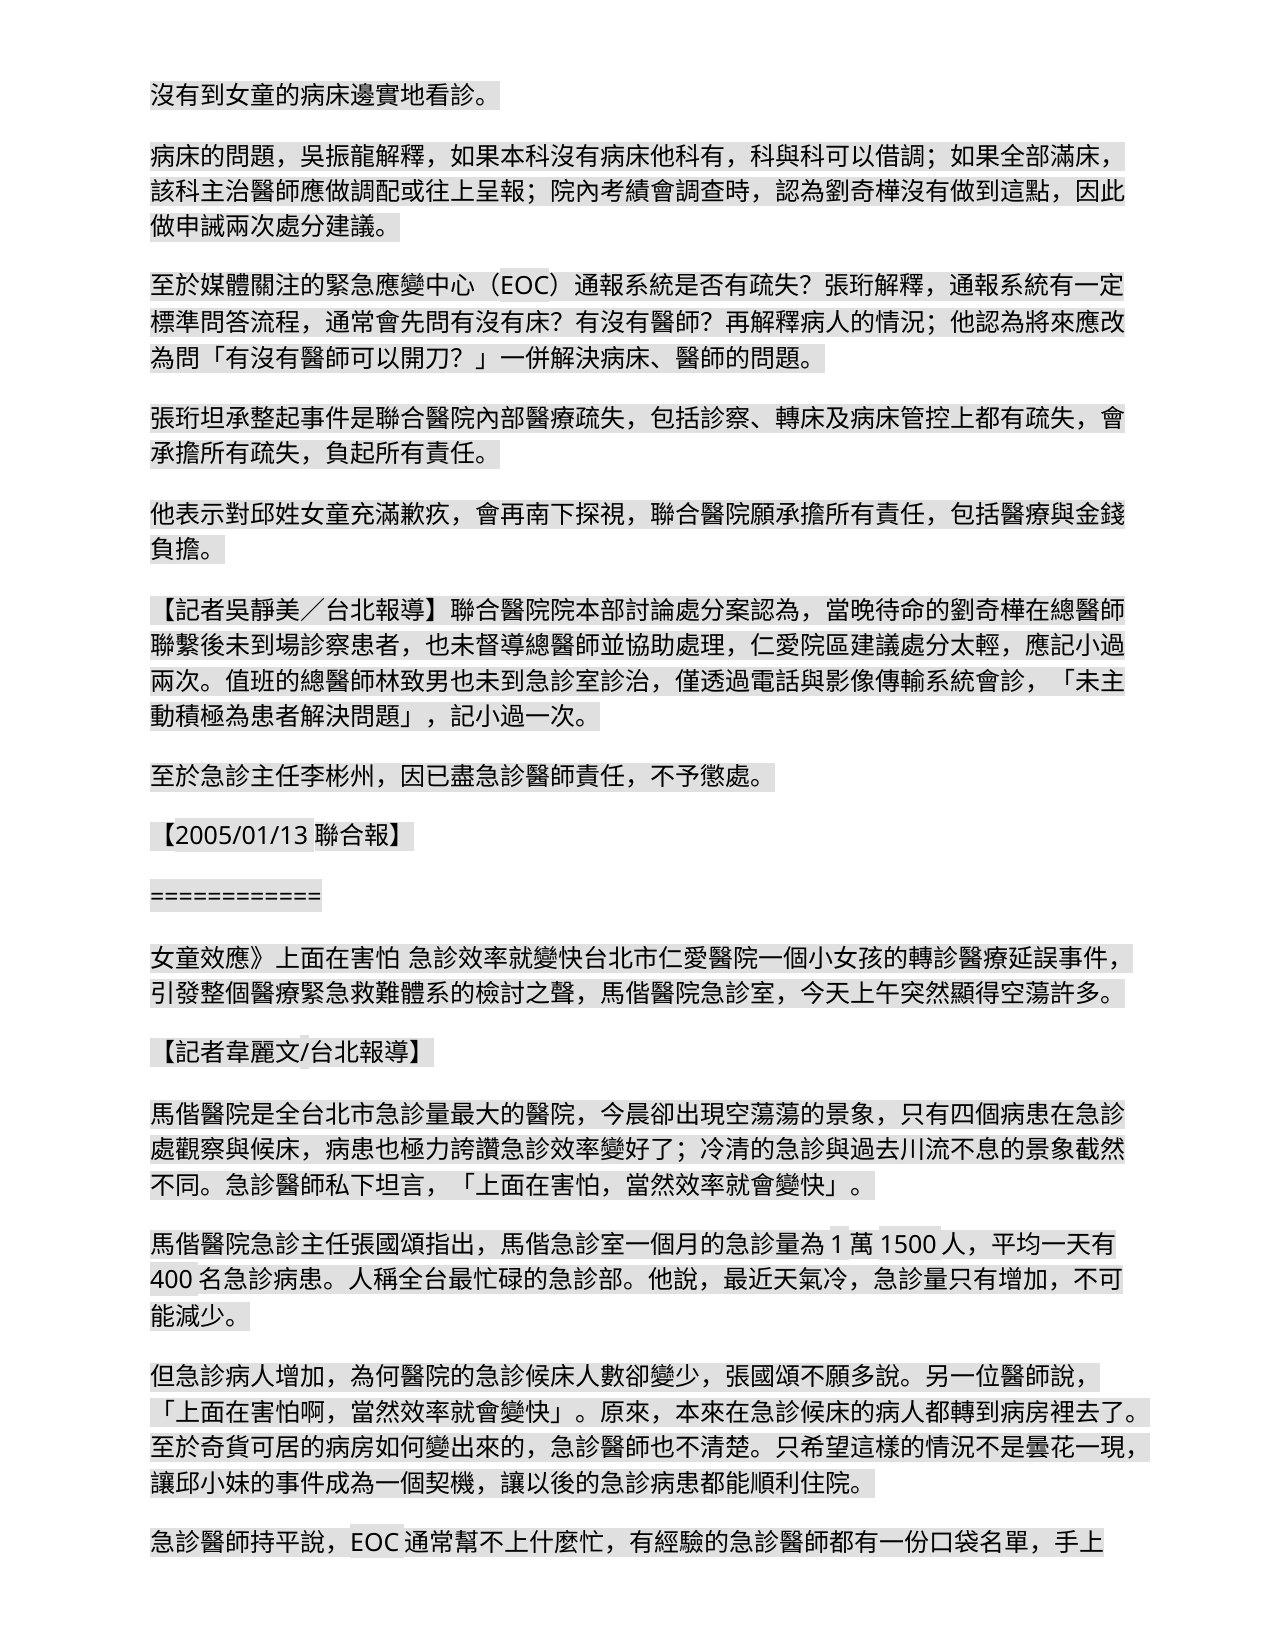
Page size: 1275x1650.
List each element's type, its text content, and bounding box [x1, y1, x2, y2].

text 病床的問題，吳振龍解釋，如果本科沒有病床他科有，科與科可以借調；如果全部滿床，該科主治醫師應做調配或往上呈報；院內考績會調查時，認為劉奇樺沒有做到這點，因此做申誡兩次處分建議。 [150, 135, 1125, 242]
text 馬偕醫院急診主任張國頌指出，馬偕急診室一個月的急診量為1萬1500人，平均一天有400名急診病患。人稱全台最忙碌的急診部。他說，最近天氣冷，急診量只有增加，不可能減少。 [150, 1225, 1125, 1331]
text 他表示對邱姓女童充滿歉疚，會再南下探視，聯合醫院願承擔所有責任，包括醫療與金錢負擔。 [150, 494, 1125, 564]
text 【2005/01/13 聯合報】 [150, 817, 1125, 852]
text 【記者吳靜美／台北報導】聯合醫院院本部討論處分案認為，當晚待命的劉奇樺在總醫師聯繫後未到場診察患者，也未督導總醫師並協助處理，仁愛院區建議處分太輕，應記小過兩次。值班的總醫師林致男也未到急診室診治，僅透過電話與影像傳輸系統會診，「未主動積極為患者解決問題」，記小過一次。 [150, 589, 1125, 731]
text 至於急診主任李彬州，因已盡急診醫師責任，不予懲處。 [150, 756, 1125, 792]
text ============ [150, 877, 1125, 912]
text 但急診病人增加，為何醫院的急診候床人數卻變少，張國頌不願多說。另一位醫師說，「上面在害怕啊，當然效率就會變快」。原來，本來在急診候床的病人都轉到病房裡去了。至於奇貨可居的病房如何變出來的，急診醫師也不清楚。只希望這樣的情況不是曇花一現，讓邱小妹的事件成為一個契機，讓以後的急診病患都能順利住院。 [150, 1356, 1125, 1498]
text 馬偕醫院是全台北市急診量最大的醫院，今晨卻出現空蕩蕩的景象，只有四個病患在急診處觀察與候床，病患也極力誇讚急診效率變好了；冷清的急診與過去川流不息的景象截然不同。急診醫師私下坦言，「上面在害怕，當然效率就會變快」。 [150, 1094, 1125, 1200]
text 女童效應》上面在害怕 急診效率就變快台北市仁愛醫院一個小女孩的轉診醫療延誤事件，引發整個醫療緊急救難體系的檢討之聲，馬偕醫院急診室，今天上午突然顯得空蕩許多。 [150, 937, 1125, 1008]
text 至於媒體關注的緊急應變中心（EOC）通報系統是否有疏失？張珩解釋，通報系統有一定標準問答流程，通常會先問有沒有床？有沒有醫師？再解釋病人的情況；他認為將來應改為問「有沒有醫師可以開刀？」一併解決病床、醫師的問題。 [150, 267, 1125, 373]
text 急診醫師持平說，EOC通常幫不上什麼忙，有經驗的急診醫師都有一份口袋名單，手上 [150, 1523, 1125, 1558]
text 吳振龍回答，依急診室會診規定，醫師必須在卅分鐘內趕到，如果病人生命危急，第二線待命醫師也應到場；據他初步了解，神外值班總醫師林致男當時人雖在院內三樓，但僅透過電話與電腦影像傳輸系統與急診室主任李彬州討論女童的電腦斷層掃瞄、Ｘ光片等病歷，沒有到女童的病床邊實地看診。 [150, 75, 1125, 110]
text 張珩坦承整起事件是聯合醫院內部醫療疏失，包括診察、轉床及病床管控上都有疏失，會承擔所有疏失，負起所有責任。 [150, 398, 1125, 469]
text 【記者韋麗文/台北報導】 [150, 1033, 1125, 1069]
